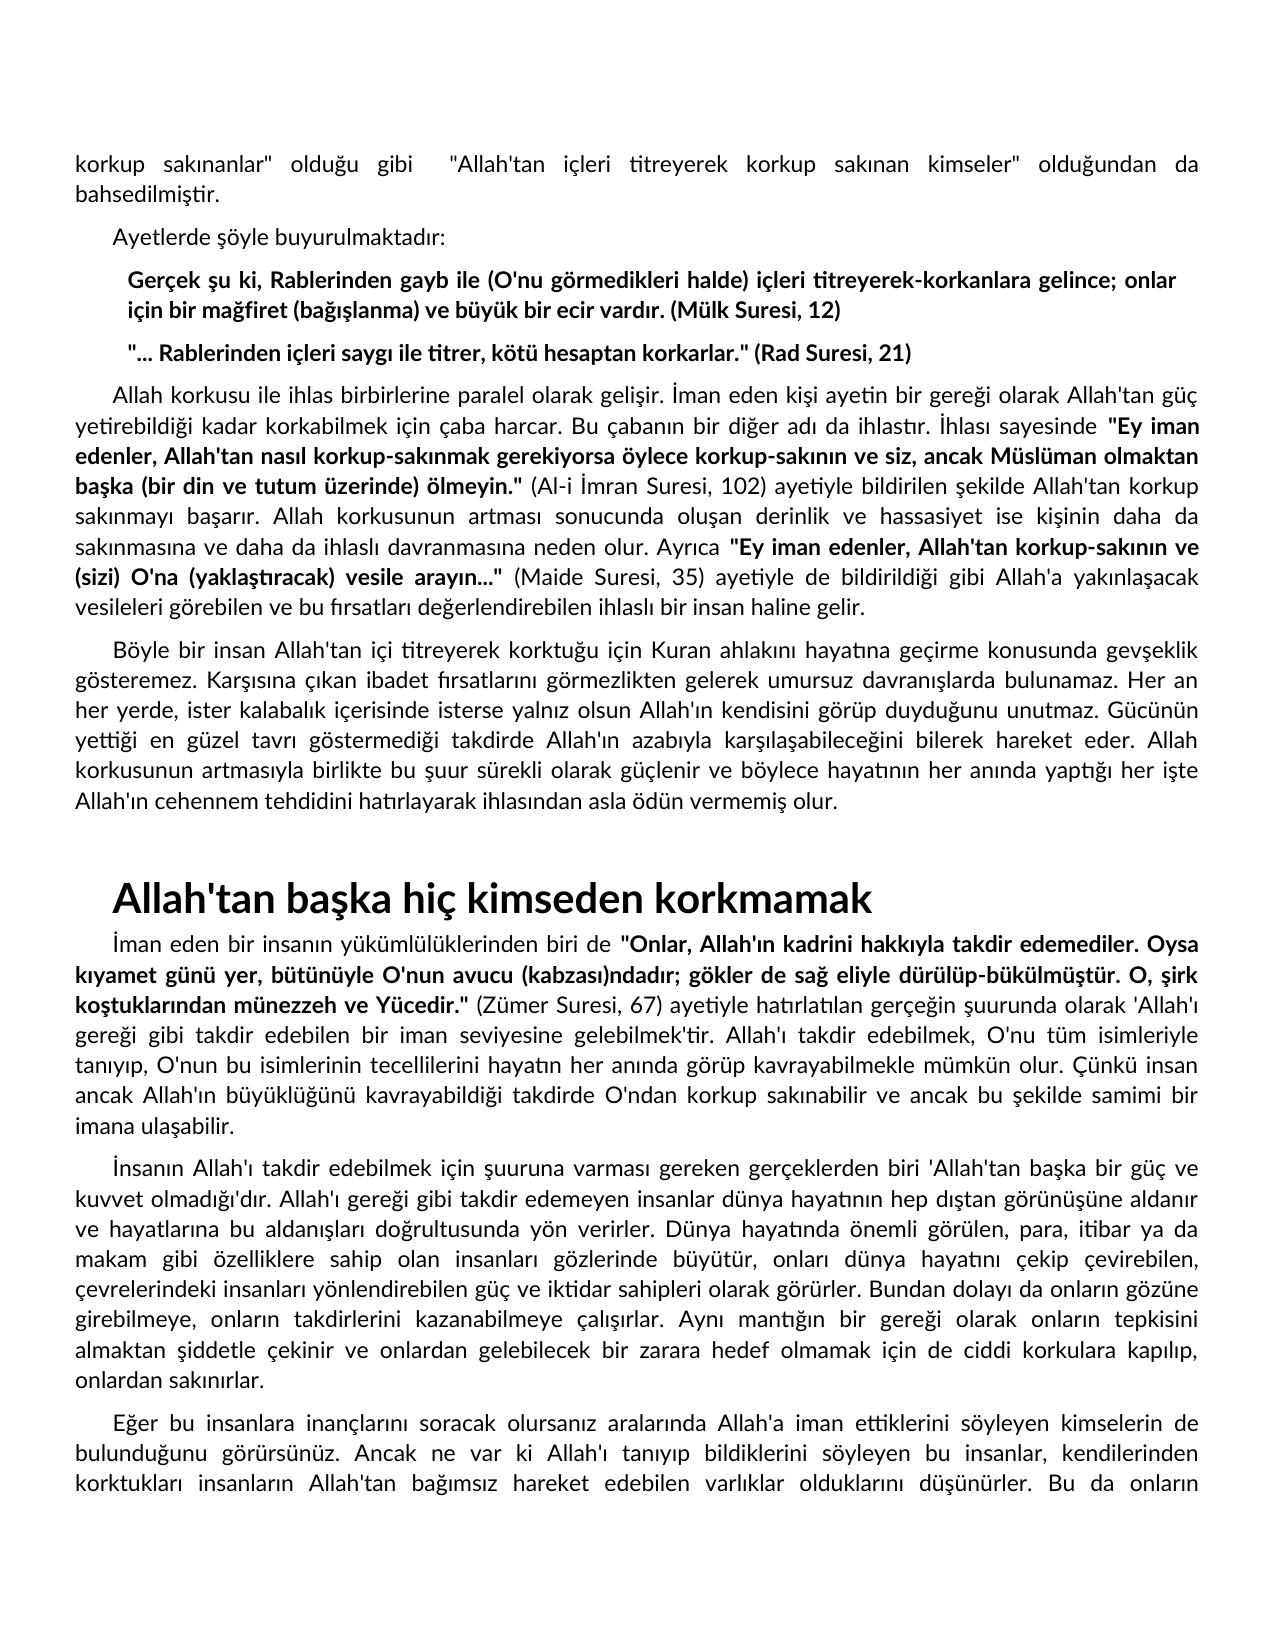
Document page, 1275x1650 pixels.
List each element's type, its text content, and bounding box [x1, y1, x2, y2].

subtitle Allah'tan başka hiç kimseden korkmamak [112, 872, 1200, 922]
text korkup sakınanlar" olduğu gibi "Allah'tan içleri titreyerek korkup sakınan kimseler" olduğundan da bahsedilmiştir. [75, 150, 1200, 208]
text Böyle bir insan Allah'tan içi titreyerek korktuğu için Kuran ahlakını hayatına geçirme konusunda gevşeklik gösteremez. Karşısına çıkan ibadet fırsatlarını görmezlikten gelerek umursuz davranışlarda bulunamaz. Her an her yerde, ister kalabalık içerisinde isterse yalnız olsun Allah'ın kendisini görüp duyduğunu unutmaz. Gücünün yettiği en güzel tavrı göstermediği takdirde Allah'ın azabıyla karşılaşabileceğini bilerek hareket eder. Allah korkusunun artmasıyla birlikte bu şuur sürekli olarak güçlenir ve böylece hayatının her anında yaptığı her işte Allah'ın cehennem tehdidini hatırlayarak ihlasından asla ödün vermemiş olur. [75, 635, 1200, 814]
text "... Rablerinden içleri saygı ile titrer, kötü hesaptan korkarlar." (Rad Suresi, 21) [127, 338, 1177, 366]
text Eğer bu insanlara inançlarını soracak olursanız aralarında Allah'a iman ettiklerini söyleyen kimselerin de bulunduğunu görürsünüz. Ancak ne var ki Allah'ı tanıyıp bildiklerini söyleyen bu insanlar, kendilerinden korktukları insanların Allah'tan bağımsız hareket edebilen varlıklar olduklarını düşünürler. Bu da onların [75, 1408, 1200, 1496]
text İnsanın Allah'ı takdir edebilmek için şuuruna varması gereken gerçeklerden biri 'Allah'tan başka bir güç ve kuvvet olmadığı'dır. Allah'ı gereği gibi takdir edemeyen insanlar dünya hayatının hep dıştan görünüşüne aldanır ve hayatlarına bu aldanışları doğrultusunda yön verirler. Dünya hayatında önemli görülen, para, itibar ya da makam gibi özelliklere sahip olan insanları gözlerinde büyütür, onları dünya hayatını çekip çevirebilen, çevrelerindeki insanları yönlendirebilen güç ve iktidar sahipleri olarak görürler. Bundan dolayı da onların gözüne girebilmeye, onların takdirlerini kazanabilmeye çalışırlar. Aynı mantığın bir gereği olarak onların tepkisini almaktan şiddetle çekinir ve onlardan gelebilecek bir zarara hedef olmamak için de ciddi korkulara kapılıp, onlardan sakınırlar. [75, 1154, 1200, 1393]
text Allah korkusu ile ihlas birbirlerine paralel olarak gelişir. İman eden kişi ayetin bir gereği olarak Allah'tan güç yetirebildiği kadar korkabilmek için çaba harcar. Bu çabanın bir diğer adı da ihlastır. İhlası sayesinde "Ey iman edenler, Allah'tan nasıl korkup-sakınmak gerekiyorsa öylece korkup-sakının ve siz, ancak Müslüman olmaktan başka (bir din ve tutum üzerinde) ölmeyin." (Al-i İmran Suresi, 102) ayetiyle bildirilen şekilde Allah'tan korkup sakınmayı başarır. Allah korkusunun artması sonucunda oluşan derinlik ve hassasiyet ise kişinin daha da sakınmasına ve daha da ihlaslı davranmasına neden olur. Ayrıca "Ey iman edenler, Allah'tan korkup-sakının ve (sizi) O'na (yaklaştıracak) vesile arayın..." (Maide Suresi, 35) ayetiyle de bildirildiği gibi Allah'a yakınlaşacak vesileleri görebilen ve bu fırsatları değerlendirebilen ihlaslı bir insan haline gelir. [75, 381, 1200, 620]
text İman eden bir insanın yükümlülüklerinden biri de "Onlar, Allah'ın kadrini hakkıyla takdir edemediler. Oysa kıyamet günü yer, bütünüyle O'nun avucu (kabzası)ndadır; gökler de sağ eliyle dürülüp-bükülmüştür. O, şirk koştuklarından münezzeh ve Yücedir." (Zümer Suresi, 67) ayetiyle hatırlatılan gerçeğin şuurunda olarak 'Allah'ı gereği gibi takdir edebilen bir iman seviyesine gelebilmek'tir. Allah'ı takdir edebilmek, O'nu tüm isimleriyle tanıyıp, O'nun bu isimlerinin tecellilerini hayatın her anında görüp kavrayabilmekle mümkün olur. Çünkü insan ancak Allah'ın büyüklüğünü kavrayabildiği takdirde O'ndan korkup sakınabilir ve ancak bu şekilde samimi bir imana ulaşabilir. [75, 930, 1200, 1139]
text Ayetlerde şöyle buyurulmaktadır: [75, 223, 1200, 250]
text Gerçek şu ki, Rablerinden gayb ile (O'nu görmedikleri halde) içleri titreyerek-korkanlara gelince; onlar için bir mağfiret (bağışlanma) ve büyük bir ecir vardır. (Mülk Suresi, 12) [127, 266, 1177, 323]
